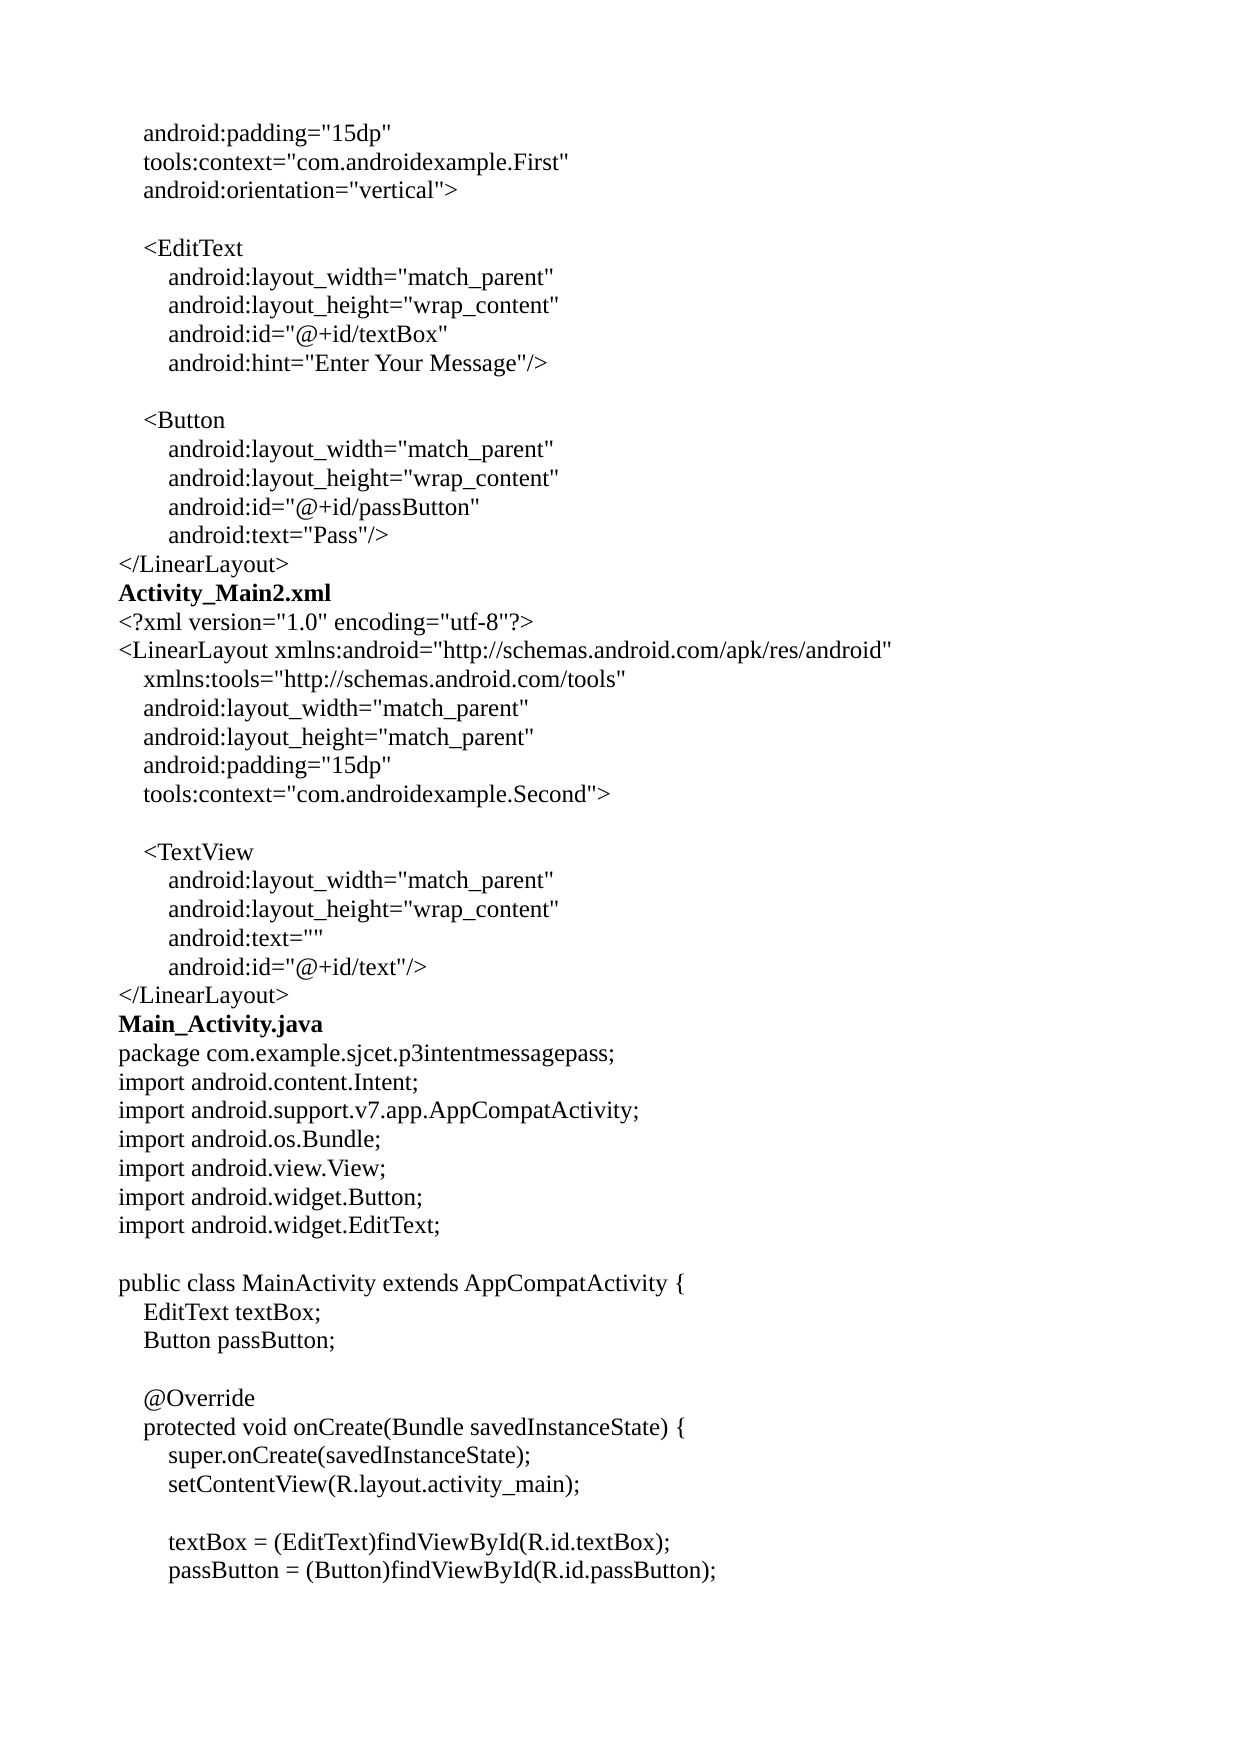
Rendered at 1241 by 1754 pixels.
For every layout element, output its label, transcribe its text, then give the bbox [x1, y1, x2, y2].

text super.onCreate(savedInstanceState); [118, 1441, 1122, 1469]
text textBox = (EditText)findViewById(R.id.textBox); [118, 1527, 1122, 1556]
text package com.example.sjcet.p3intentmessagepass; [118, 1038, 1122, 1067]
text android:layout_width="match_parent" [118, 693, 1122, 722]
text setContentView(R.layout.activity_main); [118, 1469, 1122, 1498]
text EditText textBox; [118, 1297, 1122, 1326]
text android:text="" [118, 923, 1122, 952]
text <LinearLayout xmlns:android="http://schemas.android.com/apk/res/android" [118, 636, 1122, 664]
text Activity_Main2.xml [118, 578, 1122, 607]
text Main_Activity.java [118, 1009, 1122, 1038]
text import android.view.View; [118, 1153, 1122, 1182]
text android:id="@+id/text"/> [118, 952, 1122, 981]
text android:layout_height="wrap_content" [118, 894, 1122, 923]
text android:layout_height="wrap_content" [118, 463, 1122, 492]
text passButton = (Button)findViewById(R.id.passButton); [118, 1556, 1122, 1584]
text @Override [118, 1383, 1122, 1412]
text import android.widget.EditText; [118, 1211, 1122, 1239]
text android:layout_width="match_parent" [118, 434, 1122, 463]
text public class MainActivity extends AppCompatActivity { [118, 1268, 1122, 1297]
text android:padding="15dp" [118, 118, 1122, 147]
text android:text="Pass"/> [118, 521, 1122, 549]
text android:padding="15dp" [118, 751, 1122, 779]
text android:layout_height="wrap_content" [118, 291, 1122, 319]
text import android.content.Intent; [118, 1067, 1122, 1096]
text android:layout_width="match_parent" [118, 262, 1122, 291]
text xmlns:tools="http://schemas.android.com/tools" [118, 664, 1122, 693]
text android:hint="Enter Your Message"/> [118, 348, 1122, 377]
text <TextView [118, 837, 1122, 866]
text android:id="@+id/passButton" [118, 492, 1122, 521]
text import android.support.v7.app.AppCompatActivity; [118, 1096, 1122, 1124]
text protected void onCreate(Bundle savedInstanceState) { [118, 1412, 1122, 1441]
text </LinearLayout> [118, 549, 1122, 578]
text Button passButton; [118, 1326, 1122, 1354]
text import android.os.Bundle; [118, 1124, 1122, 1153]
text <?xml version="1.0" encoding="utf-8"?> [118, 607, 1122, 636]
text tools:context="com.androidexample.First" [118, 147, 1122, 176]
text <EditText [118, 233, 1122, 262]
text tools:context="com.androidexample.Second"> [118, 779, 1122, 808]
text android:id="@+id/textBox" [118, 319, 1122, 348]
text android:layout_height="match_parent" [118, 722, 1122, 751]
text <Button [118, 406, 1122, 434]
text import android.widget.Button; [118, 1182, 1122, 1211]
text android:orientation="vertical"> [118, 176, 1122, 204]
text android:layout_width="match_parent" [118, 866, 1122, 894]
text </LinearLayout> [118, 981, 1122, 1009]
